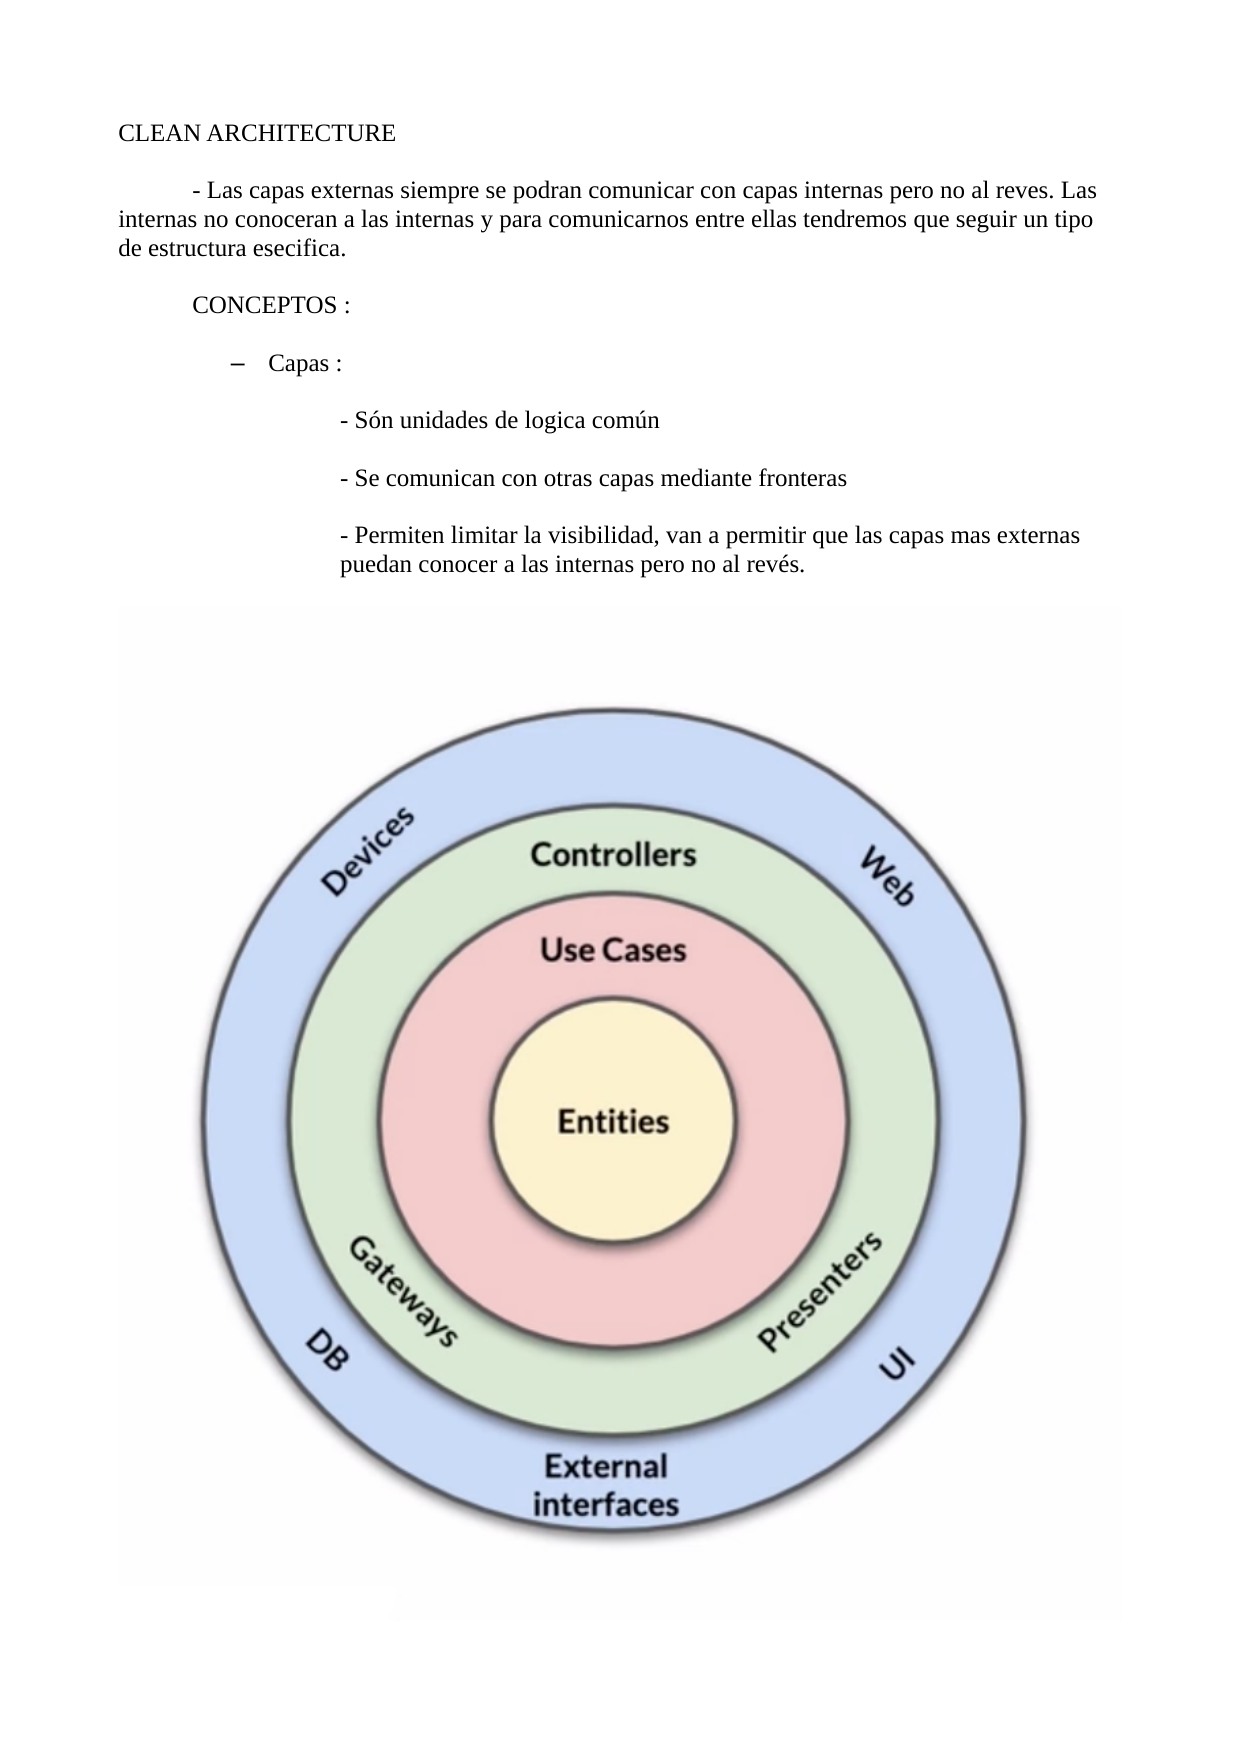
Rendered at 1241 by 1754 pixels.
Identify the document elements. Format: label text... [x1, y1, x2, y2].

picture [118, 606, 1123, 1621]
text CONCEPTOS : [118, 291, 1122, 319]
text - Permiten limitar la visibilidad, van a permitir que las capas mas externas puedan conocer a las internas pero no al revés. [118, 521, 1122, 578]
text - Se comunican con otras capas mediante fronteras [118, 463, 1122, 492]
text - Són unidades de logica común [118, 406, 1122, 434]
text CLEAN ARCHITECTURE [118, 118, 1122, 147]
text - Las capas externas siempre se podran comunicar con capas internas pero no al reves. Las internas no conoceran a las internas y para comunicarnos entre ellas tendremos que seguir un tipo de estructura esecifica. [118, 176, 1122, 262]
list Capas : [231, 348, 1122, 377]
